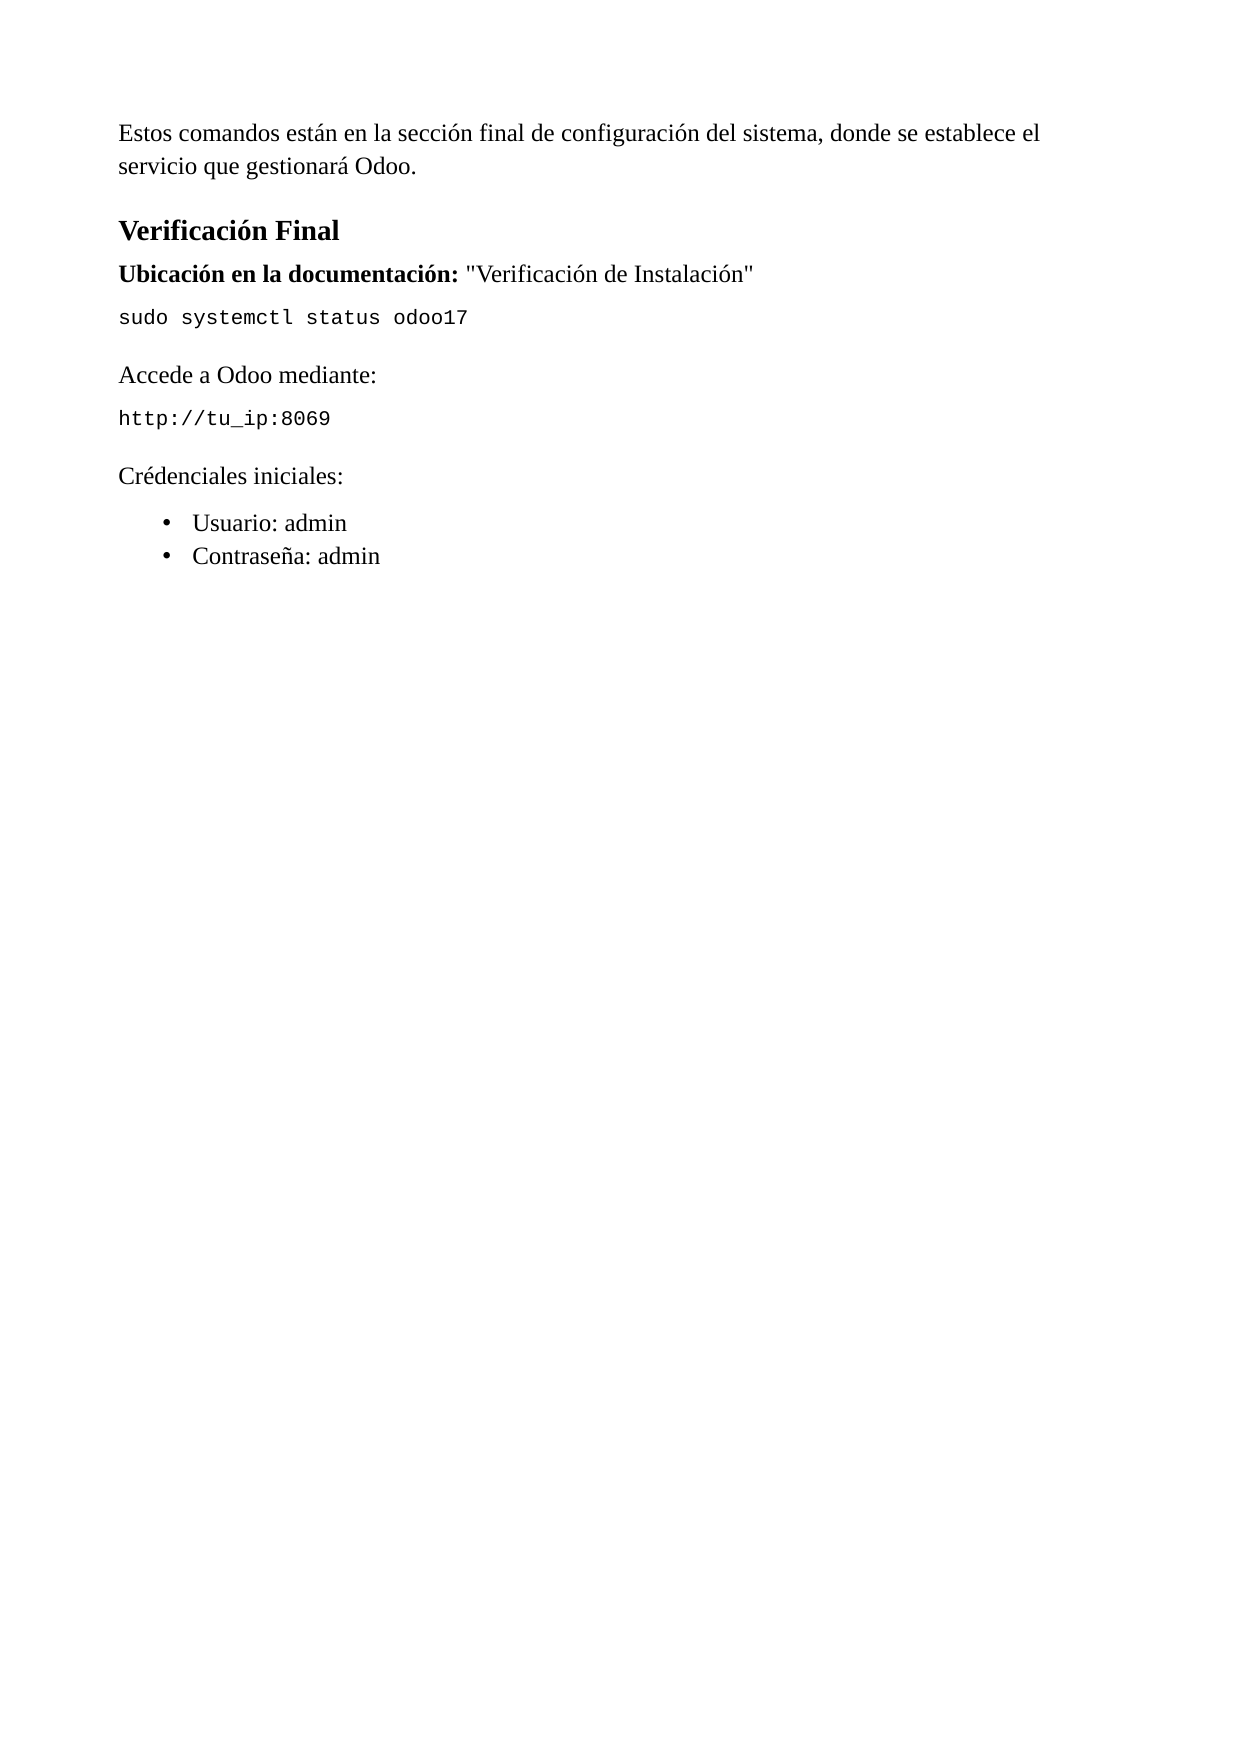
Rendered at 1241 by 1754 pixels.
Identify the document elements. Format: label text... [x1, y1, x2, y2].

text sudo systemctl status odoo17 [118, 307, 1122, 331]
list Contraseña: admin [162, 541, 1122, 570]
text Accede a Odoo mediante: [118, 360, 1122, 389]
text Estos comandos están en la sección final de configuración del sistema, donde se establece el servicio que gestionará Odoo. [118, 118, 1122, 180]
subtitle Verificación Final [118, 213, 1122, 247]
text Ubicación en la documentación: "Verificación de Instalación" [118, 259, 1122, 288]
text Crédenciales iniciales: [118, 461, 1122, 489]
list Usuario: admin [162, 508, 1122, 537]
text http://tu_ip:8069 [118, 408, 1122, 431]
